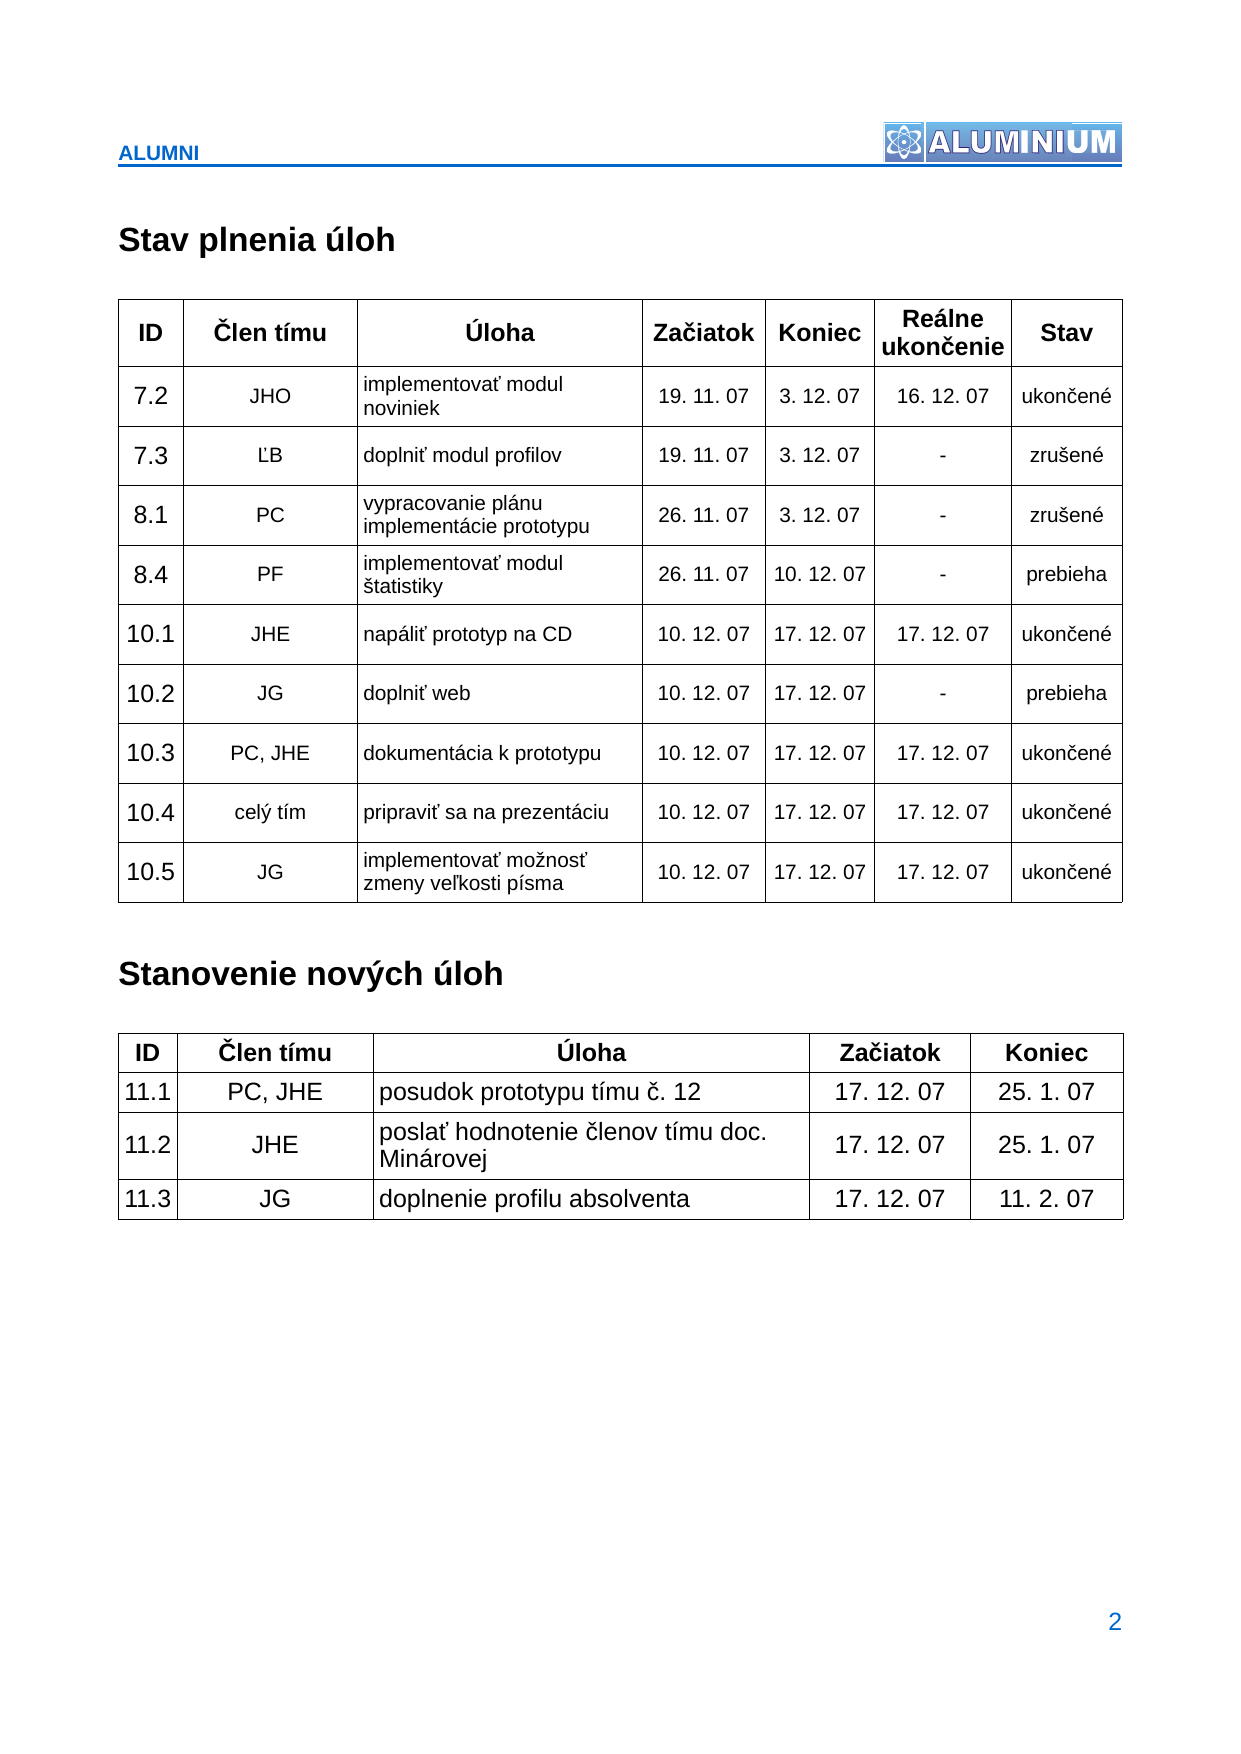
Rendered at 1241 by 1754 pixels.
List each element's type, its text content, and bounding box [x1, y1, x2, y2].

table_header Člen tímu [178, 1034, 373, 1072]
table_header Stav [1012, 300, 1122, 366]
table_header Koniec [971, 1034, 1123, 1072]
table_cell 10. 12. 07 [643, 843, 765, 902]
table_cell dokumentácia k prototypu [358, 724, 642, 783]
table_cell 7.2 [119, 367, 183, 426]
table_cell 10. 12. 07 [643, 784, 765, 842]
table_cell PC, JHE [178, 1073, 373, 1112]
table_cell poslať hodnotenie členov tímu doc. Minárovej [374, 1113, 809, 1179]
table_cell 11.2 [119, 1113, 177, 1179]
table_header Úloha [374, 1034, 809, 1072]
table_cell posudok prototypu tímu č. 12 [374, 1073, 809, 1112]
table_cell ukončené [1012, 724, 1122, 783]
table_cell 17. 12. 07 [766, 665, 874, 723]
table_cell 25. 1. 07 [971, 1113, 1123, 1179]
table_cell 3. 12. 07 [766, 367, 874, 426]
table_cell 11.3 [119, 1180, 177, 1218]
table_header Začiatok [810, 1034, 970, 1072]
table_cell ukončené [1012, 843, 1122, 902]
table_cell 17. 12. 07 [810, 1073, 970, 1112]
table_cell - [875, 546, 1011, 604]
table_cell 17. 12. 07 [810, 1180, 970, 1218]
table_cell 3. 12. 07 [766, 486, 874, 545]
table_header Začiatok [643, 300, 765, 366]
table_cell 10.5 [119, 843, 183, 902]
table_header Úloha [358, 300, 642, 366]
table_cell 8.1 [119, 486, 183, 545]
table_header ID [119, 300, 183, 366]
table_header ID [119, 1034, 177, 1072]
table_header Koniec [766, 300, 874, 366]
table_cell napáliť prototyp na CD [358, 605, 642, 664]
table_header Reálne ukončenie [875, 300, 1011, 366]
table_cell 19. 11. 07 [643, 367, 765, 426]
table_cell 26. 11. 07 [643, 546, 765, 604]
table_cell zrušené [1012, 486, 1122, 545]
table_cell 3. 12. 07 [766, 427, 874, 485]
table_cell 10.3 [119, 724, 183, 783]
table_cell zrušené [1012, 427, 1122, 485]
table_cell 25. 1. 07 [971, 1073, 1123, 1112]
table_cell implementovať modul noviniek [358, 367, 642, 426]
table_cell - [875, 427, 1011, 485]
table_cell PC [184, 486, 357, 545]
table_cell ĽB [184, 427, 357, 485]
table_cell 11.1 [119, 1073, 177, 1112]
table_cell JG [184, 665, 357, 723]
table_cell implementovať modul štatistiky [358, 546, 642, 604]
table_cell doplniť web [358, 665, 642, 723]
table_header Člen tímu [184, 300, 357, 366]
table_cell 8.4 [119, 546, 183, 604]
table_cell 17. 12. 07 [810, 1113, 970, 1179]
table_cell pripraviť sa na prezentáciu [358, 784, 642, 842]
table_cell ukončené [1012, 605, 1122, 664]
table_cell ukončené [1012, 784, 1122, 842]
table_cell 17. 12. 07 [766, 784, 874, 842]
table_cell 11. 2. 07 [971, 1180, 1123, 1218]
table_cell ukončené [1012, 367, 1122, 426]
table_cell PF [184, 546, 357, 604]
table_cell prebieha [1012, 665, 1122, 723]
table_cell - [875, 486, 1011, 545]
table_cell celý tím [184, 784, 357, 842]
table_cell 10.4 [119, 784, 183, 842]
table_cell prebieha [1012, 546, 1122, 604]
table_cell doplnenie profilu absolventa [374, 1180, 809, 1218]
table_cell JHE [184, 605, 357, 664]
table_cell 17. 12. 07 [875, 843, 1011, 902]
table_cell JHE [178, 1113, 373, 1179]
table_cell 17. 12. 07 [875, 605, 1011, 664]
table_cell JHO [184, 367, 357, 426]
table_cell 17. 12. 07 [766, 605, 874, 664]
table_cell 17. 12. 07 [875, 784, 1011, 842]
table_cell implementovať možnosť zmeny veľkosti písma [358, 843, 642, 902]
table_cell 10.1 [119, 605, 183, 664]
table_cell 16. 12. 07 [875, 367, 1011, 426]
table_cell doplniť modul profilov [358, 427, 642, 485]
table_cell 19. 11. 07 [643, 427, 765, 485]
table_cell JG [178, 1180, 373, 1218]
table_cell JG [184, 843, 357, 902]
subtitle Stav plnenia úloh [118, 221, 1122, 258]
table_cell 17. 12. 07 [875, 724, 1011, 783]
subtitle Stanovenie nových úloh [118, 955, 1122, 992]
table_cell 10. 12. 07 [643, 724, 765, 783]
table_cell 10. 12. 07 [766, 546, 874, 604]
table_cell vypracovanie plánu implementácie prototypu [358, 486, 642, 545]
table_cell 10. 12. 07 [643, 665, 765, 723]
table_cell 7.3 [119, 427, 183, 485]
table_cell 17. 12. 07 [766, 724, 874, 783]
table_cell 26. 11. 07 [643, 486, 765, 545]
table_cell 17. 12. 07 [766, 843, 874, 902]
table_cell 10.2 [119, 665, 183, 723]
table_cell 10. 12. 07 [643, 605, 765, 664]
table_cell - [875, 665, 1011, 723]
table_cell PC, JHE [184, 724, 357, 783]
